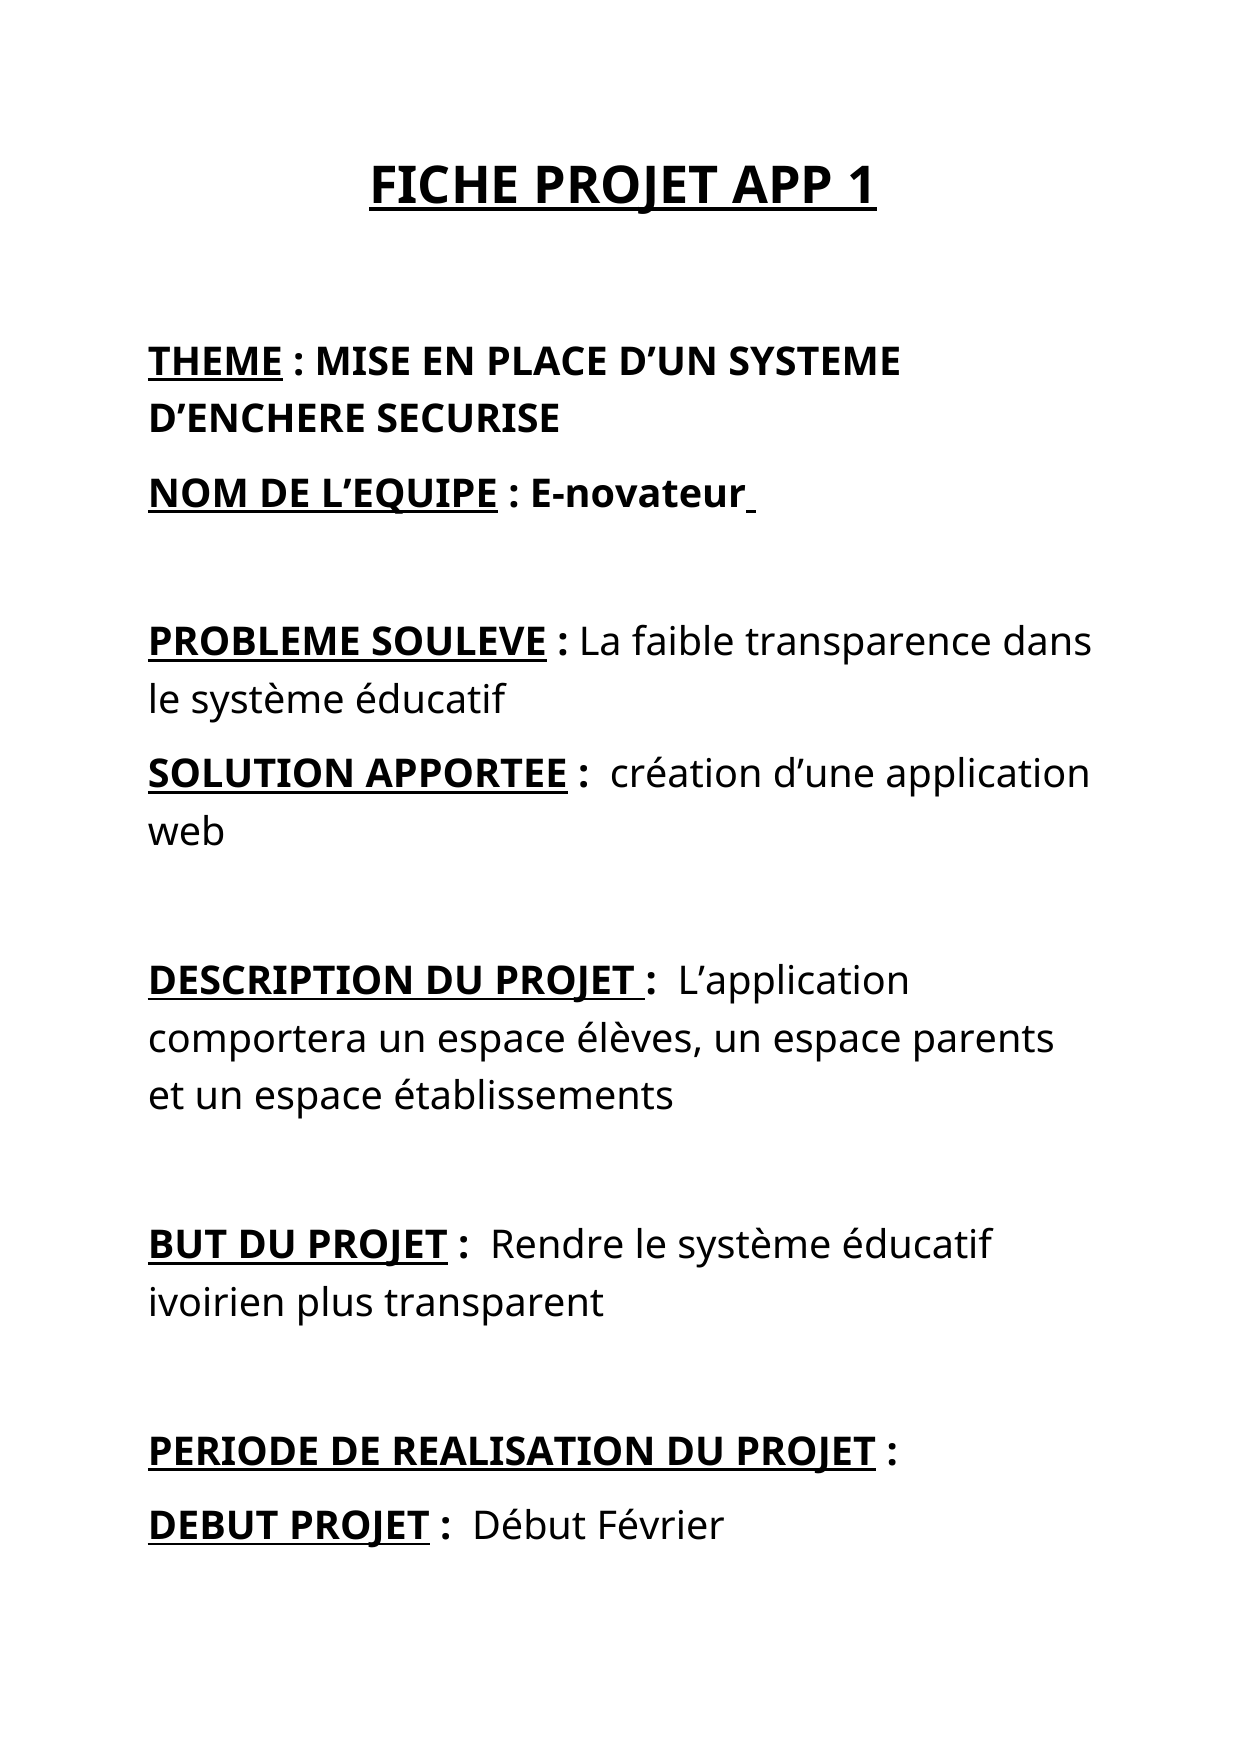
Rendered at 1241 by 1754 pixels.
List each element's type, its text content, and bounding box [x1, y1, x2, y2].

text DEBUT PROJET : Début Février [148, 1497, 1093, 1551]
text PROBLEME SOULEVE : La faible transparence dans le système éducatif [148, 613, 1093, 725]
text PERIODE DE REALISATION DU PROJET : [148, 1423, 1093, 1477]
text NOM DE L’EQUIPE : E-novateur [148, 465, 1093, 519]
text DESCRIPTION DU PROJET : L’application comportera un espace élèves, un espace parents et un espace établissements [148, 952, 1093, 1121]
text FICHE PROJET APP 1 [148, 148, 1093, 218]
text THEME : MISE EN PLACE D’UN SYSTEME D’ENCHERE SECURISE [148, 333, 1093, 444]
text SOLUTION APPORTEE : création d’une application web [148, 746, 1093, 857]
text BUT DU PROJET : Rendre le système éducatif ivoirien plus transparent [148, 1216, 1093, 1328]
